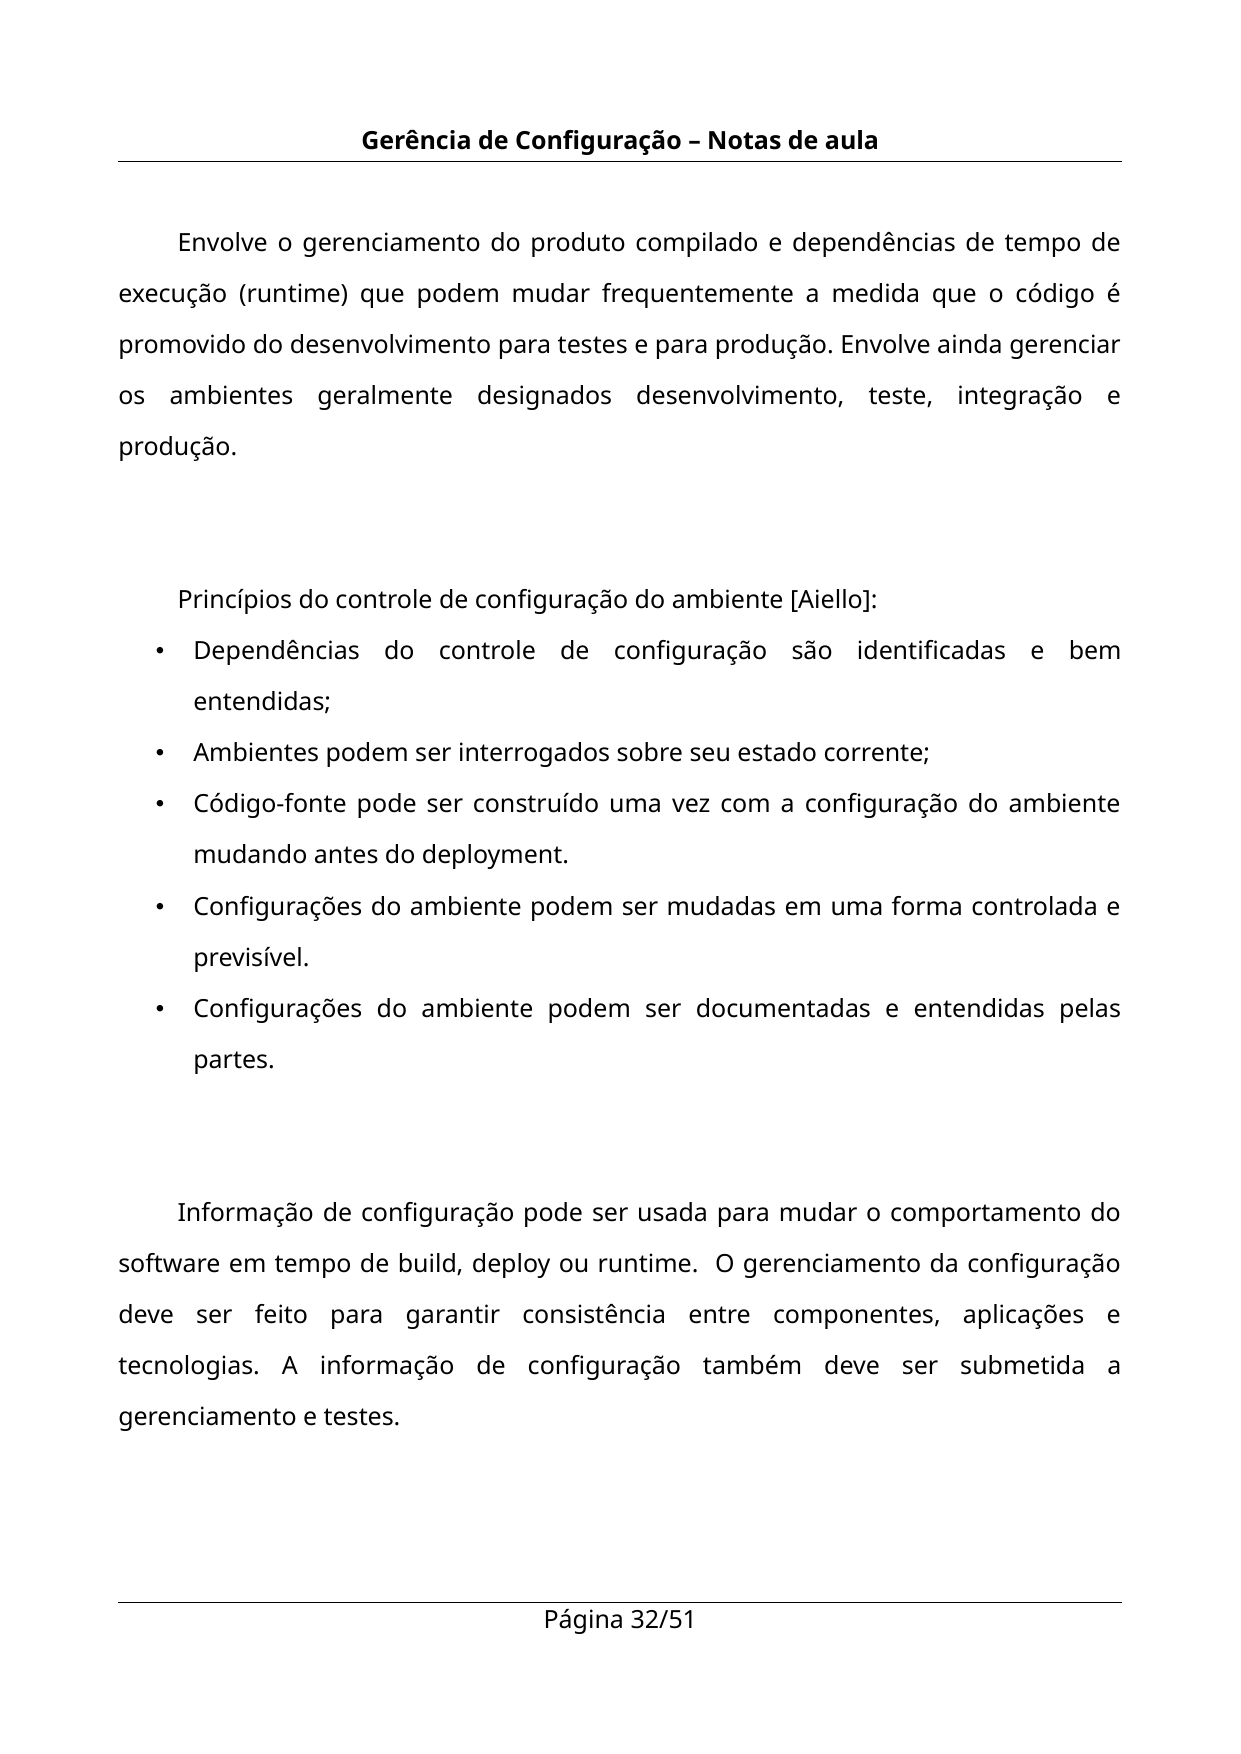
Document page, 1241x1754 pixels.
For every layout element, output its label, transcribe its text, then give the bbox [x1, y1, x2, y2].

text Informação de configuração pode ser usada para mudar o comportamento do software em tempo de build, deploy ou runtime. O gerenciamento da configuração deve ser feito para garantir consistência entre componentes, aplicações e tecnologias. A informação de configuração também deve ser submetida a gerenciamento e testes. [118, 1194, 1122, 1433]
list Código-fonte pode ser construído uma vez com a configuração do ambiente mudando antes do deployment. [156, 786, 1122, 871]
list Dependências do controle de configuração são identificadas e bem entendidas; [156, 633, 1122, 718]
list Ambientes podem ser interrogados sobre seu estado corrente; [156, 735, 1122, 769]
list Configurações do ambiente podem ser documentadas e entendidas pelas partes. [156, 990, 1122, 1075]
list Configurações do ambiente podem ser mudadas em uma forma controlada e previsível. [156, 888, 1122, 973]
text Envolve o gerenciamento do produto compilado e dependências de tempo de execução (runtime) que podem mudar frequentemente a medida que o código é promovido do desenvolvimento para testes e para produção. Envolve ainda gerenciar os ambientes geralmente designados desenvolvimento, teste, integração e produção. [118, 224, 1122, 463]
text Princípios do controle de configuração do ambiente [Aiello]: [118, 582, 1122, 616]
